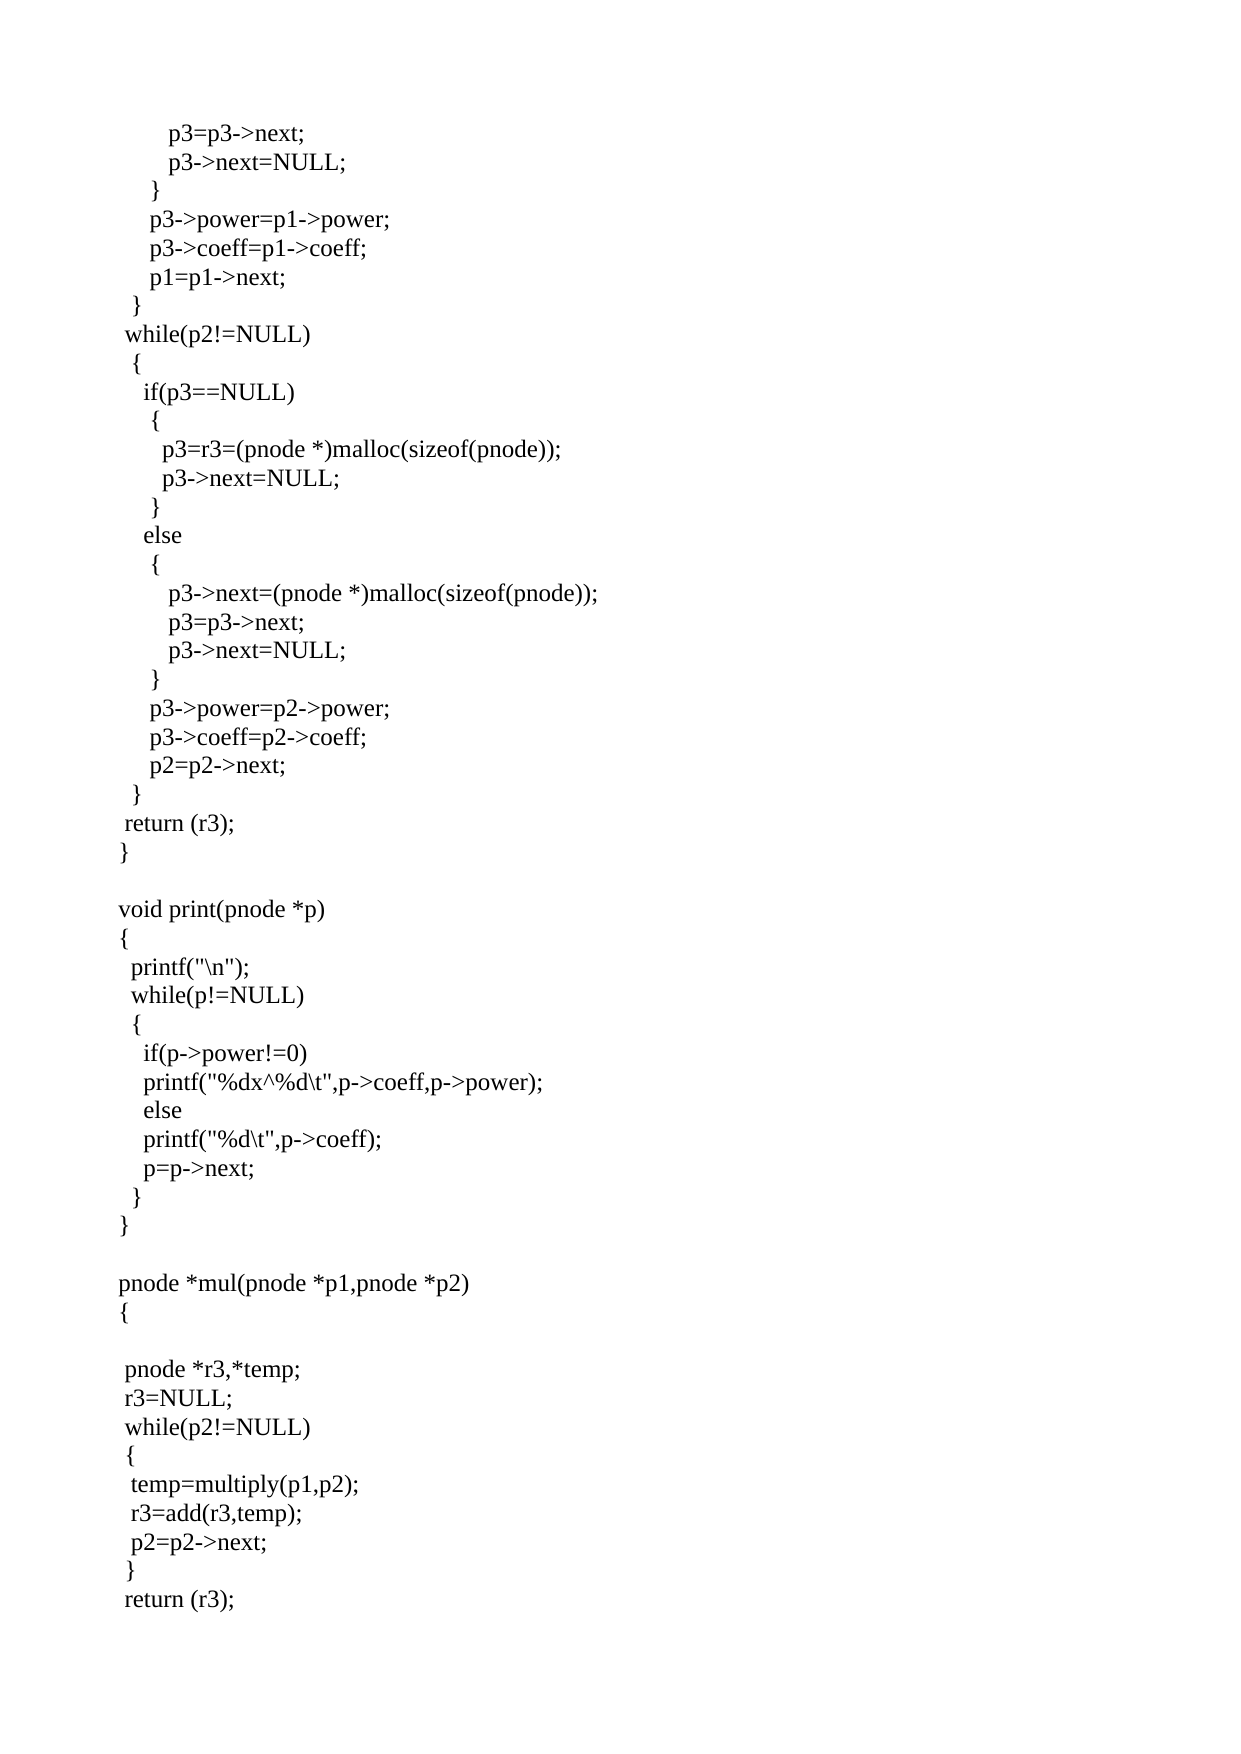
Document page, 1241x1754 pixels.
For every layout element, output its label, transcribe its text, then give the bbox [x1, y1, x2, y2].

text return (r3); [118, 1584, 1122, 1613]
text } [118, 492, 1122, 521]
text pnode *r3,*temp; [118, 1354, 1122, 1383]
text temp=multiply(p1,p2); [118, 1469, 1122, 1498]
text else [118, 1096, 1122, 1124]
text p3->next=(pnode *)malloc(sizeof(pnode)); [118, 578, 1122, 607]
text void print(pnode *p) [118, 894, 1122, 923]
text p2=p2->next; [118, 1527, 1122, 1556]
text while(p2!=NULL) [118, 1412, 1122, 1441]
text p3->next=NULL; [118, 463, 1122, 492]
text while(p!=NULL) [118, 981, 1122, 1009]
text { [118, 1009, 1122, 1038]
text pnode *mul(pnode *p1,pnode *p2) [118, 1268, 1122, 1297]
text p1=p1->next; [118, 262, 1122, 291]
text printf("%d\t",p->coeff); [118, 1124, 1122, 1153]
text r3=add(r3,temp); [118, 1498, 1122, 1527]
text p2=p2->next; [118, 751, 1122, 779]
text p=p->next; [118, 1153, 1122, 1182]
text p3->power=p1->power; [118, 204, 1122, 233]
text } [118, 1211, 1122, 1239]
text p3->next=NULL; [118, 147, 1122, 176]
text p3=p3->next; [118, 118, 1122, 147]
text } [118, 779, 1122, 808]
text } [118, 837, 1122, 866]
text { [118, 1441, 1122, 1469]
text { [118, 1297, 1122, 1326]
text else [118, 521, 1122, 549]
text p3->power=p2->power; [118, 693, 1122, 722]
text { [118, 406, 1122, 434]
text { [118, 348, 1122, 377]
text } [118, 1182, 1122, 1211]
text { [118, 549, 1122, 578]
text printf("%dx^%d\t",p->coeff,p->power); [118, 1067, 1122, 1096]
text } [118, 664, 1122, 693]
text printf("\n"); [118, 952, 1122, 981]
text } [118, 176, 1122, 204]
text return (r3); [118, 808, 1122, 837]
text p3=p3->next; [118, 607, 1122, 636]
text p3=r3=(pnode *)malloc(sizeof(pnode)); [118, 434, 1122, 463]
text if(p3==NULL) [118, 377, 1122, 406]
text } [118, 291, 1122, 319]
text { [118, 923, 1122, 952]
text p3->next=NULL; [118, 636, 1122, 664]
text r3=NULL; [118, 1383, 1122, 1412]
text p3->coeff=p1->coeff; [118, 233, 1122, 262]
text if(p->power!=0) [118, 1038, 1122, 1067]
text p3->coeff=p2->coeff; [118, 722, 1122, 751]
text } [118, 1556, 1122, 1584]
text while(p2!=NULL) [118, 319, 1122, 348]
